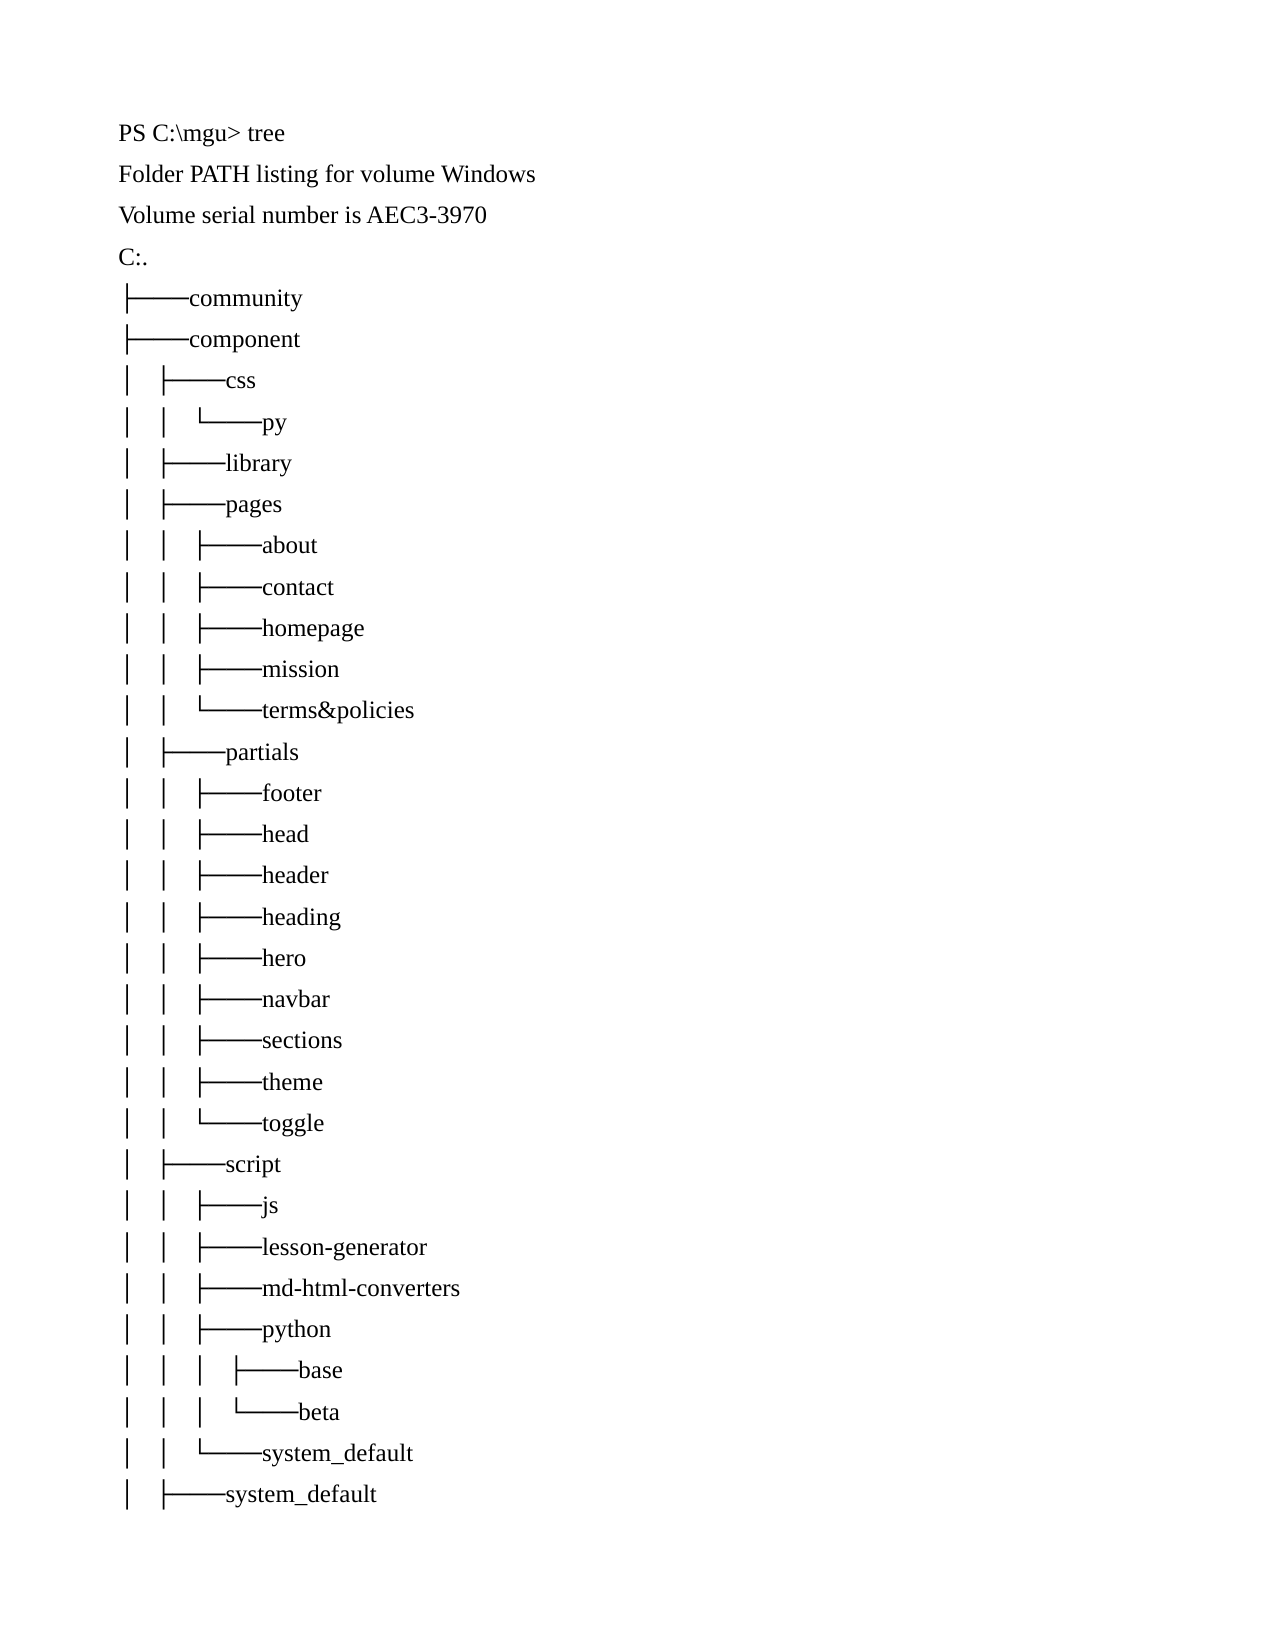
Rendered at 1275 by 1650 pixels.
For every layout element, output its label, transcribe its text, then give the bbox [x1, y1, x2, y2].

text │ │ ├───hero [201, 943, 1157, 972]
text │ ├───css [164, 366, 1157, 394]
text │ │ ├───footer [201, 778, 1157, 807]
text C:. [118, 242, 1157, 271]
text │ │ ├───about [128, 531, 162, 559]
text │ │ ├───header [164, 861, 199, 889]
text │ │ ├───about [201, 531, 1157, 559]
text │ │ ├───lesson-generator [128, 1232, 162, 1261]
text │ │ ├───contact [201, 572, 1157, 601]
text │ │ ├───python [201, 1314, 1157, 1343]
text │ │ │ └───beta [164, 1397, 199, 1426]
text │ ├───system_default [128, 1479, 162, 1508]
text │ │ └───toggle [128, 1108, 162, 1137]
text │ │ ├───navbar [201, 984, 1157, 1013]
text │ │ ├───js [118, 1191, 126, 1219]
text │ │ ├───lesson-generator [164, 1232, 199, 1261]
text │ │ │ └───beta [201, 1397, 1157, 1426]
text │ │ └───system_default [164, 1438, 1157, 1467]
text │ │ ├───js [164, 1191, 199, 1219]
text │ │ ├───homepage [201, 613, 1157, 642]
text │ │ │ └───beta [128, 1397, 162, 1426]
text │ │ ├───md-html-converters [201, 1273, 1157, 1302]
text ├───component [128, 324, 1157, 353]
text │ │ ├───head [201, 819, 1157, 848]
text │ │ │ ├───base [128, 1356, 162, 1384]
text │ │ └───py [164, 407, 1157, 436]
text │ │ ├───header [128, 861, 162, 889]
text │ ├───script [164, 1149, 1157, 1178]
text │ │ ├───contact [128, 572, 162, 601]
text │ │ ├───header [201, 861, 1157, 889]
text │ │ ├───homepage [164, 613, 199, 642]
text │ │ ├───python [164, 1314, 199, 1343]
text │ │ │ ├───base [164, 1356, 199, 1384]
text │ │ └───py [118, 407, 126, 436]
text │ ├───pages [164, 489, 1157, 518]
text │ ├───partials [164, 737, 1157, 766]
text │ │ ├───mission [201, 654, 1157, 683]
text │ │ ├───sections [201, 1026, 1157, 1054]
text │ │ │ ├───base [237, 1356, 1157, 1384]
text │ ├───css [128, 366, 162, 394]
text │ │ ├───about [164, 531, 199, 559]
text PS C:\mgu> tree [118, 118, 1157, 147]
text │ │ ├───footer [128, 778, 162, 807]
text │ │ └───system_default [128, 1438, 162, 1467]
text │ │ ├───lesson-generator [201, 1232, 1157, 1261]
text │ │ ├───contact [164, 572, 199, 601]
text │ ├───system_default [164, 1479, 1157, 1508]
text │ │ ├───sections [164, 1026, 199, 1054]
text │ ├───css [118, 366, 126, 394]
text │ │ ├───hero [164, 943, 199, 972]
text ├───community [128, 283, 1157, 312]
text │ │ ├───theme [128, 1067, 162, 1096]
text │ │ ├───md-html-converters [128, 1273, 162, 1302]
text │ │ ├───mission [128, 654, 162, 683]
text │ │ ├───python [128, 1314, 162, 1343]
text │ │ ├───md-html-converters [164, 1273, 199, 1302]
text │ │ ├───theme [201, 1067, 1157, 1096]
text │ │ ├───js [128, 1191, 162, 1219]
text │ │ ├───navbar [128, 984, 162, 1013]
text │ │ ├───heading [164, 902, 199, 931]
text │ │ └───toggle [164, 1108, 1157, 1137]
text │ ├───script [128, 1149, 162, 1178]
text │ │ ├───hero [128, 943, 162, 972]
text │ │ ├───head [164, 819, 199, 848]
text │ │ └───terms&policies [128, 696, 162, 724]
text │ │ │ ├───base [201, 1356, 235, 1384]
text │ │ ├───homepage [128, 613, 162, 642]
text │ ├───library [164, 448, 1157, 477]
text │ │ ├───theme [164, 1067, 199, 1096]
text │ │ ├───mission [164, 654, 199, 683]
text │ ├───pages [128, 489, 162, 518]
text │ ├───pages [118, 489, 126, 518]
text │ │ ├───heading [128, 902, 162, 931]
text │ │ ├───footer [164, 778, 199, 807]
text │ │ ├───navbar [164, 984, 199, 1013]
text Volume serial number is AEC3-3970 [118, 201, 1157, 229]
text │ ├───library [128, 448, 162, 477]
text │ │ ├───js [201, 1191, 1157, 1219]
text │ │ ├───heading [201, 902, 1157, 931]
text Folder PATH listing for volume Windows [118, 159, 1157, 188]
text │ │ └───terms&policies [164, 696, 1157, 724]
text │ │ ├───sections [128, 1026, 162, 1054]
text │ ├───partials [128, 737, 162, 766]
text │ │ ├───head [128, 819, 162, 848]
text │ │ └───py [128, 407, 162, 436]
